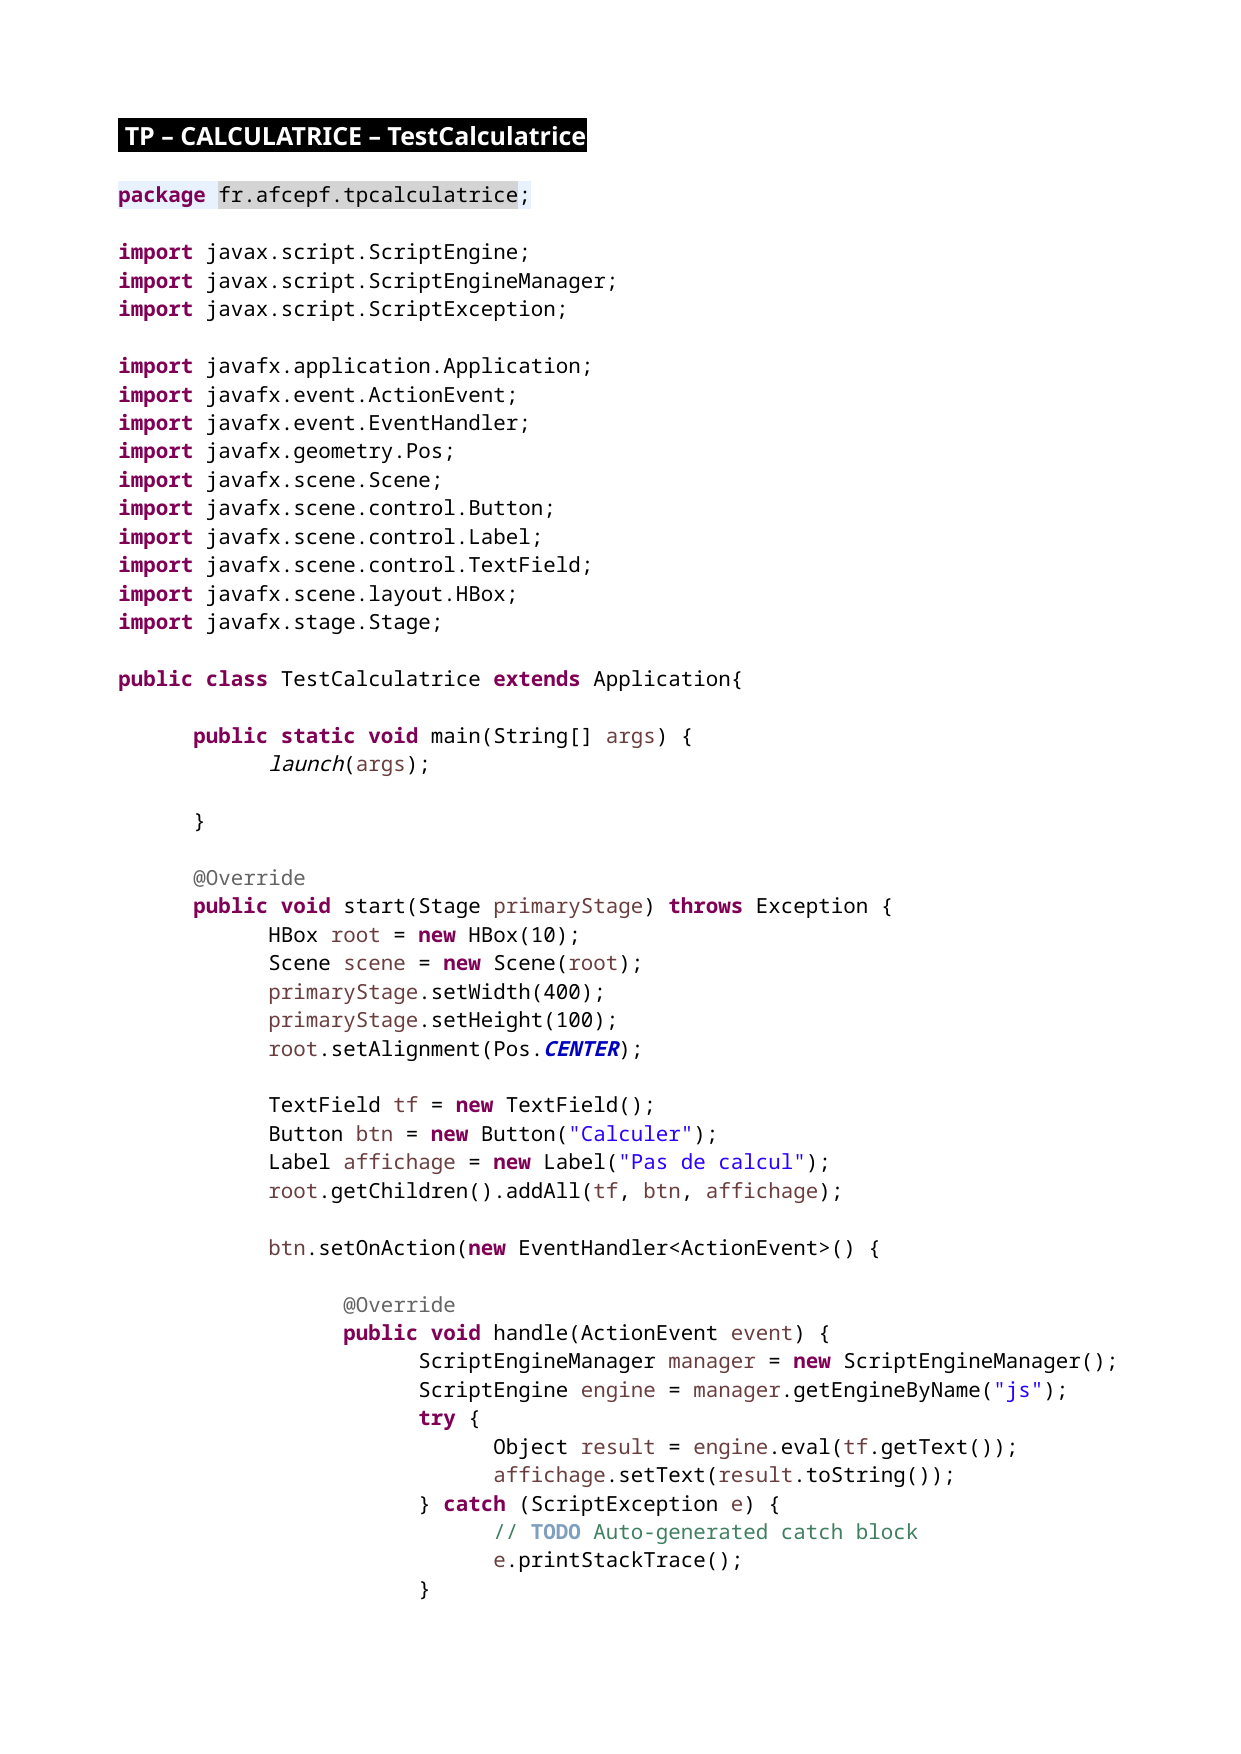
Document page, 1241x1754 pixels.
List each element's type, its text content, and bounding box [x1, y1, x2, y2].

text import javax.script.ScriptException; [118, 294, 1122, 323]
text primaryStage.setHeight(100); [118, 1005, 1122, 1034]
text public static void main(String[] args) { [118, 721, 1122, 749]
text import javafx.event.EventHandler; [118, 408, 1122, 437]
text @Override [118, 1290, 1122, 1318]
text public void start(Stage primaryStage) throws Exception { [118, 892, 1122, 920]
text Label affichage = new Label("Pas de calcul"); [118, 1147, 1122, 1176]
text import javax.script.ScriptEngine; [118, 237, 1122, 266]
text try { [118, 1403, 1122, 1432]
text Button btn = new Button("Calculer"); [118, 1119, 1122, 1147]
text import javafx.scene.control.TextField; [118, 550, 1122, 579]
text package fr.afcepf.tpcalculatrice; [118, 181, 1122, 209]
text root.setAlignment(Pos.CENTER); [118, 1034, 1122, 1062]
text affichage.setText(result.toString()); [118, 1460, 1122, 1489]
text primaryStage.setWidth(400); [118, 977, 1122, 1005]
text TextField tf = new TextField(); [118, 1091, 1122, 1119]
text btn.setOnAction(new EventHandler<ActionEvent>() { [118, 1233, 1122, 1261]
text import javafx.scene.Scene; [118, 465, 1122, 493]
text root.getChildren().addAll(tf, btn, affichage); [118, 1176, 1122, 1204]
text public void handle(ActionEvent event) { [118, 1318, 1122, 1347]
text import javafx.event.ActionEvent; [118, 380, 1122, 408]
text } [118, 1574, 1122, 1602]
text import javafx.application.Application; [118, 351, 1122, 380]
text } catch (ScriptException e) { [118, 1489, 1122, 1517]
text import javafx.scene.control.Button; [118, 493, 1122, 522]
text import javax.script.ScriptEngineManager; [118, 266, 1122, 294]
text Object result = engine.eval(tf.getText()); [118, 1432, 1122, 1460]
text @Override [118, 863, 1122, 892]
text ScriptEngineManager manager = new ScriptEngineManager(); [118, 1347, 1122, 1375]
text } [118, 806, 1122, 835]
text e.printStackTrace(); [118, 1546, 1122, 1574]
text TP – CALCULATRICE – TestCalculatrice [118, 118, 1122, 152]
text import javafx.geometry.Pos; [118, 437, 1122, 465]
text Scene scene = new Scene(root); [118, 948, 1122, 977]
text import javafx.stage.Stage; [118, 607, 1122, 636]
text // TODO Auto-generated catch block [118, 1517, 1122, 1546]
text public class TestCalculatrice extends Application{ [118, 664, 1122, 692]
text import javafx.scene.control.Label; [118, 522, 1122, 550]
text HBox root = new HBox(10); [118, 920, 1122, 948]
text import javafx.scene.layout.HBox; [118, 579, 1122, 607]
text ScriptEngine engine = manager.getEngineByName("js"); [118, 1375, 1122, 1403]
text launch(args); [118, 749, 1122, 778]
